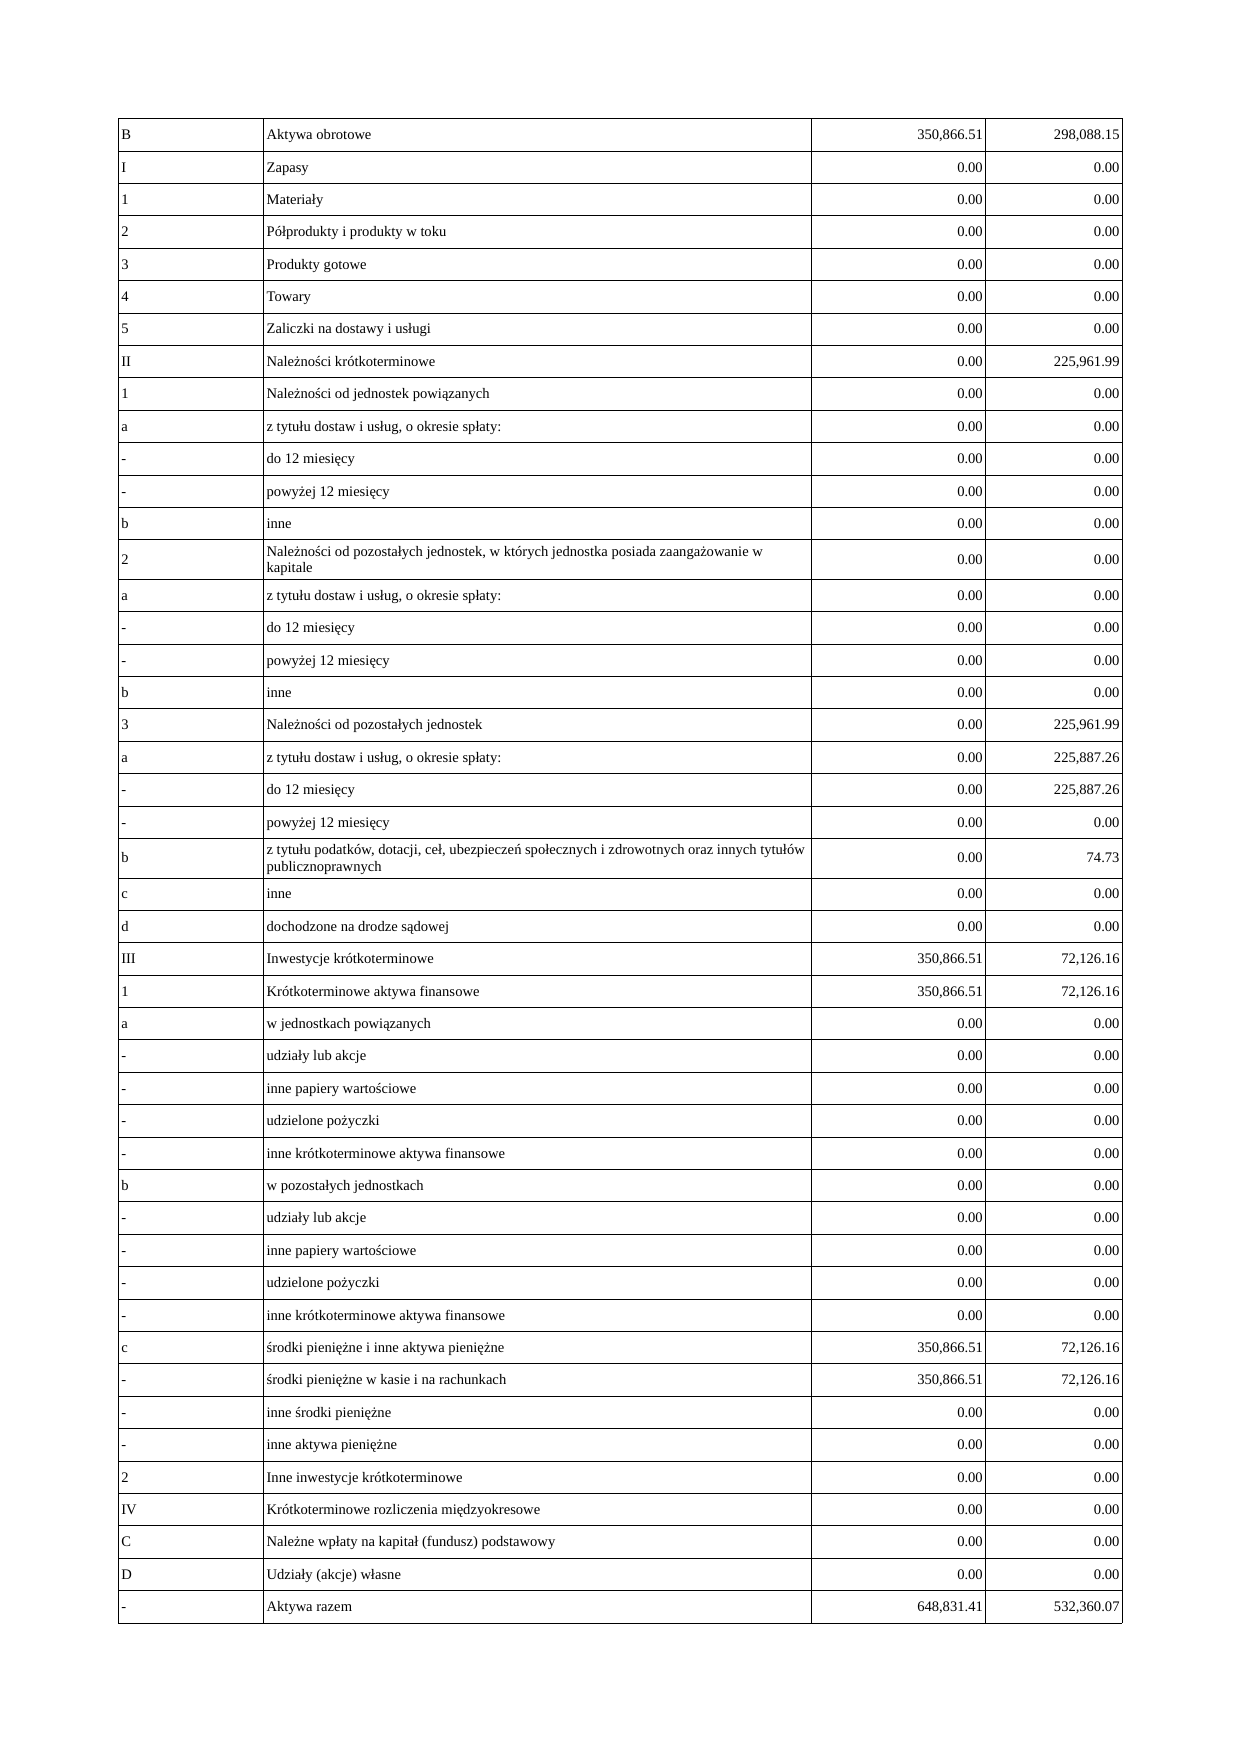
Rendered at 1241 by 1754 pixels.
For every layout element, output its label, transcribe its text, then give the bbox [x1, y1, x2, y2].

table_cell Inne inwestycje krótkoterminowe [264, 1462, 811, 1493]
table_cell 0,00 [812, 508, 985, 539]
table_cell 0,00 [812, 314, 985, 345]
table_cell 0,00 [812, 1267, 985, 1298]
table_cell 0,00 [986, 1202, 1122, 1234]
table_cell z tytułu podatków, dotacji, ceł, ubezpieczeń społecznych i zdrowotnych oraz innych tytułów publicznoprawnych [264, 839, 811, 877]
table_cell 0,00 [812, 677, 985, 708]
table_cell - [119, 1300, 263, 1331]
table_cell 0,00 [986, 1138, 1122, 1169]
table_cell Zapasy [264, 152, 811, 183]
table_cell 0,00 [986, 1008, 1122, 1039]
table_cell Należności od pozostałych jednostek [264, 709, 811, 741]
table_cell 0,00 [812, 742, 985, 773]
table_cell 225 961,99 [986, 346, 1122, 377]
table_cell 0,00 [986, 411, 1122, 442]
table_cell 0,00 [812, 1008, 985, 1039]
table_cell Należne wpłaty na kapitał (fundusz) podstawowy [264, 1526, 811, 1558]
table_cell 72 126,16 [986, 976, 1122, 1007]
table_cell 1 [119, 378, 263, 410]
table_cell inne krótkoterminowe aktywa finansowe [264, 1300, 811, 1331]
table_cell 225 961,99 [986, 709, 1122, 741]
table_cell 0,00 [812, 879, 985, 910]
table_cell Udziały (akcje) własne [264, 1559, 811, 1590]
table_cell 0,00 [986, 1040, 1122, 1072]
table_cell do 12 miesięcy [264, 443, 811, 474]
table_cell udzielone pożyczki [264, 1105, 811, 1137]
table_cell 0,00 [812, 1235, 985, 1266]
table_cell 0,00 [986, 1170, 1122, 1201]
table_cell - [119, 1235, 263, 1266]
table_cell - [119, 774, 263, 806]
table_cell - [119, 1267, 263, 1298]
table_cell 0,00 [812, 911, 985, 942]
table_cell I [119, 152, 263, 183]
table_cell 2 [119, 1462, 263, 1493]
table_cell 0,00 [812, 1202, 985, 1234]
table_cell inne aktywa pieniężne [264, 1429, 811, 1461]
table_cell 0,00 [812, 1138, 985, 1169]
table_cell dochodzone na drodze sądowej [264, 911, 811, 942]
table_cell 0,00 [986, 1462, 1122, 1493]
table_cell 0,00 [812, 807, 985, 838]
table_cell b [119, 839, 263, 877]
table_cell 2 [119, 216, 263, 248]
table_cell - [119, 807, 263, 838]
table_cell udzielone pożyczki [264, 1267, 811, 1298]
table_cell 0,00 [986, 1429, 1122, 1461]
table_cell IV [119, 1494, 263, 1525]
table_cell 0,00 [986, 677, 1122, 708]
table_cell - [119, 443, 263, 474]
table_cell c [119, 1332, 263, 1363]
table_cell 0,00 [986, 1267, 1122, 1298]
table_cell 0,00 [986, 152, 1122, 183]
table_cell Krótkoterminowe aktywa finansowe [264, 976, 811, 1007]
table_cell 0,00 [986, 1397, 1122, 1428]
table_cell Inwestycje krótkoterminowe [264, 943, 811, 974]
table_cell 0,00 [986, 184, 1122, 215]
table_cell a [119, 580, 263, 611]
table_cell - [119, 612, 263, 643]
table_cell środki pieniężne w kasie i na rachunkach [264, 1364, 811, 1396]
table_cell 4 [119, 281, 263, 312]
table_cell 0,00 [986, 1300, 1122, 1331]
table_cell 0,00 [812, 774, 985, 806]
table_cell 0,00 [812, 1300, 985, 1331]
table_cell inne [264, 879, 811, 910]
table_cell 0,00 [812, 839, 985, 877]
table_cell 0,00 [986, 911, 1122, 942]
table_cell Zaliczki na dostawy i usługi [264, 314, 811, 345]
table_cell B [119, 119, 263, 151]
table_cell 0,00 [986, 612, 1122, 643]
table_cell 0,00 [986, 645, 1122, 676]
table_cell inne papiery wartościowe [264, 1073, 811, 1104]
table_cell 0,00 [986, 580, 1122, 611]
table_cell 0,00 [986, 508, 1122, 539]
table_cell z tytułu dostaw i usług, o okresie spłaty: [264, 742, 811, 773]
table_cell 0,00 [812, 216, 985, 248]
table_cell 0,00 [812, 152, 985, 183]
table_cell - [119, 1040, 263, 1072]
table_cell 0,00 [986, 807, 1122, 838]
table_cell Produkty gotowe [264, 249, 811, 280]
table_cell 0,00 [812, 476, 985, 507]
table_cell 0,00 [812, 184, 985, 215]
table_cell 0,00 [986, 443, 1122, 474]
table_cell b [119, 677, 263, 708]
table_cell 0,00 [812, 612, 985, 643]
table_cell - [119, 476, 263, 507]
table_cell Należności od pozostałych jednostek, w których jednostka posiada zaangażowanie w kapitale [264, 540, 811, 579]
table_cell 1 [119, 184, 263, 215]
table_cell 225 887,26 [986, 742, 1122, 773]
table_cell a [119, 742, 263, 773]
table_cell a [119, 1008, 263, 1039]
table_cell 5 [119, 314, 263, 345]
table_cell 0,00 [812, 580, 985, 611]
table_cell D [119, 1559, 263, 1590]
table_cell w jednostkach powiązanych [264, 1008, 811, 1039]
table_cell 0,00 [812, 1429, 985, 1461]
table_cell 350 866,51 [812, 1364, 985, 1396]
table_cell 0,00 [812, 1462, 985, 1493]
table_cell 0,00 [812, 249, 985, 280]
table_cell z tytułu dostaw i usług, o okresie spłaty: [264, 411, 811, 442]
table_cell 0,00 [812, 1397, 985, 1428]
table_cell 3 [119, 249, 263, 280]
table_cell 74,73 [986, 839, 1122, 877]
table_cell 0,00 [986, 879, 1122, 910]
table_cell 0,00 [812, 1073, 985, 1104]
table_cell 0,00 [812, 1105, 985, 1137]
table_cell środki pieniężne i inne aktywa pieniężne [264, 1332, 811, 1363]
table_cell 0,00 [986, 1559, 1122, 1590]
table_cell - [119, 1138, 263, 1169]
table_cell 72 126,16 [986, 1364, 1122, 1396]
table_cell Krótkoterminowe rozliczenia międzyokresowe [264, 1494, 811, 1525]
table_cell 0,00 [812, 346, 985, 377]
table_cell 0,00 [812, 1526, 985, 1558]
table_cell 3 [119, 709, 263, 741]
table_cell 2 [119, 540, 263, 579]
table_cell 532 360,07 [986, 1591, 1122, 1622]
table_cell 0,00 [812, 540, 985, 579]
table_cell 0,00 [812, 1040, 985, 1072]
table_cell - [119, 1429, 263, 1461]
table_cell 0,00 [812, 411, 985, 442]
table_cell inne papiery wartościowe [264, 1235, 811, 1266]
table_cell Materiały [264, 184, 811, 215]
table_cell 72 126,16 [986, 1332, 1122, 1363]
table_cell powyżej 12 miesięcy [264, 645, 811, 676]
table_cell 0,00 [986, 1494, 1122, 1525]
table_cell 0,00 [986, 476, 1122, 507]
table_cell 0,00 [986, 1526, 1122, 1558]
table_cell II [119, 346, 263, 377]
table_cell 350 866,51 [812, 943, 985, 974]
table_cell III [119, 943, 263, 974]
table_cell 0,00 [986, 249, 1122, 280]
table_cell inne środki pieniężne [264, 1397, 811, 1428]
table_cell - [119, 1073, 263, 1104]
table_cell udziały lub akcje [264, 1040, 811, 1072]
table_cell 298 088,15 [986, 119, 1122, 151]
table_cell 350 866,51 [812, 119, 985, 151]
table_cell Półprodukty i produkty w toku [264, 216, 811, 248]
table_cell - [119, 1364, 263, 1396]
table_cell c [119, 879, 263, 910]
table_cell do 12 miesięcy [264, 612, 811, 643]
table_cell - [119, 1105, 263, 1137]
table_cell 648 831,41 [812, 1591, 985, 1622]
table_cell C [119, 1526, 263, 1558]
table_cell do 12 miesięcy [264, 774, 811, 806]
table_cell 0,00 [986, 1073, 1122, 1104]
table_cell Należności krótkoterminowe [264, 346, 811, 377]
table_cell 0,00 [986, 1235, 1122, 1266]
table_cell 0,00 [986, 1105, 1122, 1137]
table_cell 0,00 [812, 1559, 985, 1590]
table_cell b [119, 508, 263, 539]
table_cell 0,00 [812, 281, 985, 312]
table_cell 0,00 [812, 378, 985, 410]
table_cell powyżej 12 miesięcy [264, 807, 811, 838]
table_cell - [119, 645, 263, 676]
table_cell 0,00 [812, 443, 985, 474]
table_cell 350 866,51 [812, 976, 985, 1007]
table_cell - [119, 1397, 263, 1428]
table_cell 0,00 [812, 1494, 985, 1525]
table_cell Towary [264, 281, 811, 312]
table_cell 1 [119, 976, 263, 1007]
table_cell 0,00 [986, 540, 1122, 579]
table_cell a [119, 411, 263, 442]
table_cell b [119, 1170, 263, 1201]
table_cell 225 887,26 [986, 774, 1122, 806]
table_cell - [119, 1591, 263, 1622]
table_cell 0,00 [812, 645, 985, 676]
table_cell 72 126,16 [986, 943, 1122, 974]
table_cell 0,00 [986, 281, 1122, 312]
table_cell 0,00 [986, 216, 1122, 248]
table_cell 0,00 [812, 1170, 985, 1201]
table_cell 0,00 [986, 378, 1122, 410]
table_cell d [119, 911, 263, 942]
table_cell inne krótkoterminowe aktywa finansowe [264, 1138, 811, 1169]
table_cell inne [264, 508, 811, 539]
table_cell w pozostałych jednostkach [264, 1170, 811, 1201]
table_cell 350 866,51 [812, 1332, 985, 1363]
table_cell Należności od jednostek powiązanych [264, 378, 811, 410]
table_cell Aktywa obrotowe [264, 119, 811, 151]
table_cell - [119, 1202, 263, 1234]
table_cell Aktywa razem [264, 1591, 811, 1622]
table_cell udziały lub akcje [264, 1202, 811, 1234]
table_cell 0,00 [812, 709, 985, 741]
table_cell z tytułu dostaw i usług, o okresie spłaty: [264, 580, 811, 611]
table_cell inne [264, 677, 811, 708]
table_cell powyżej 12 miesięcy [264, 476, 811, 507]
table_cell 0,00 [986, 314, 1122, 345]
